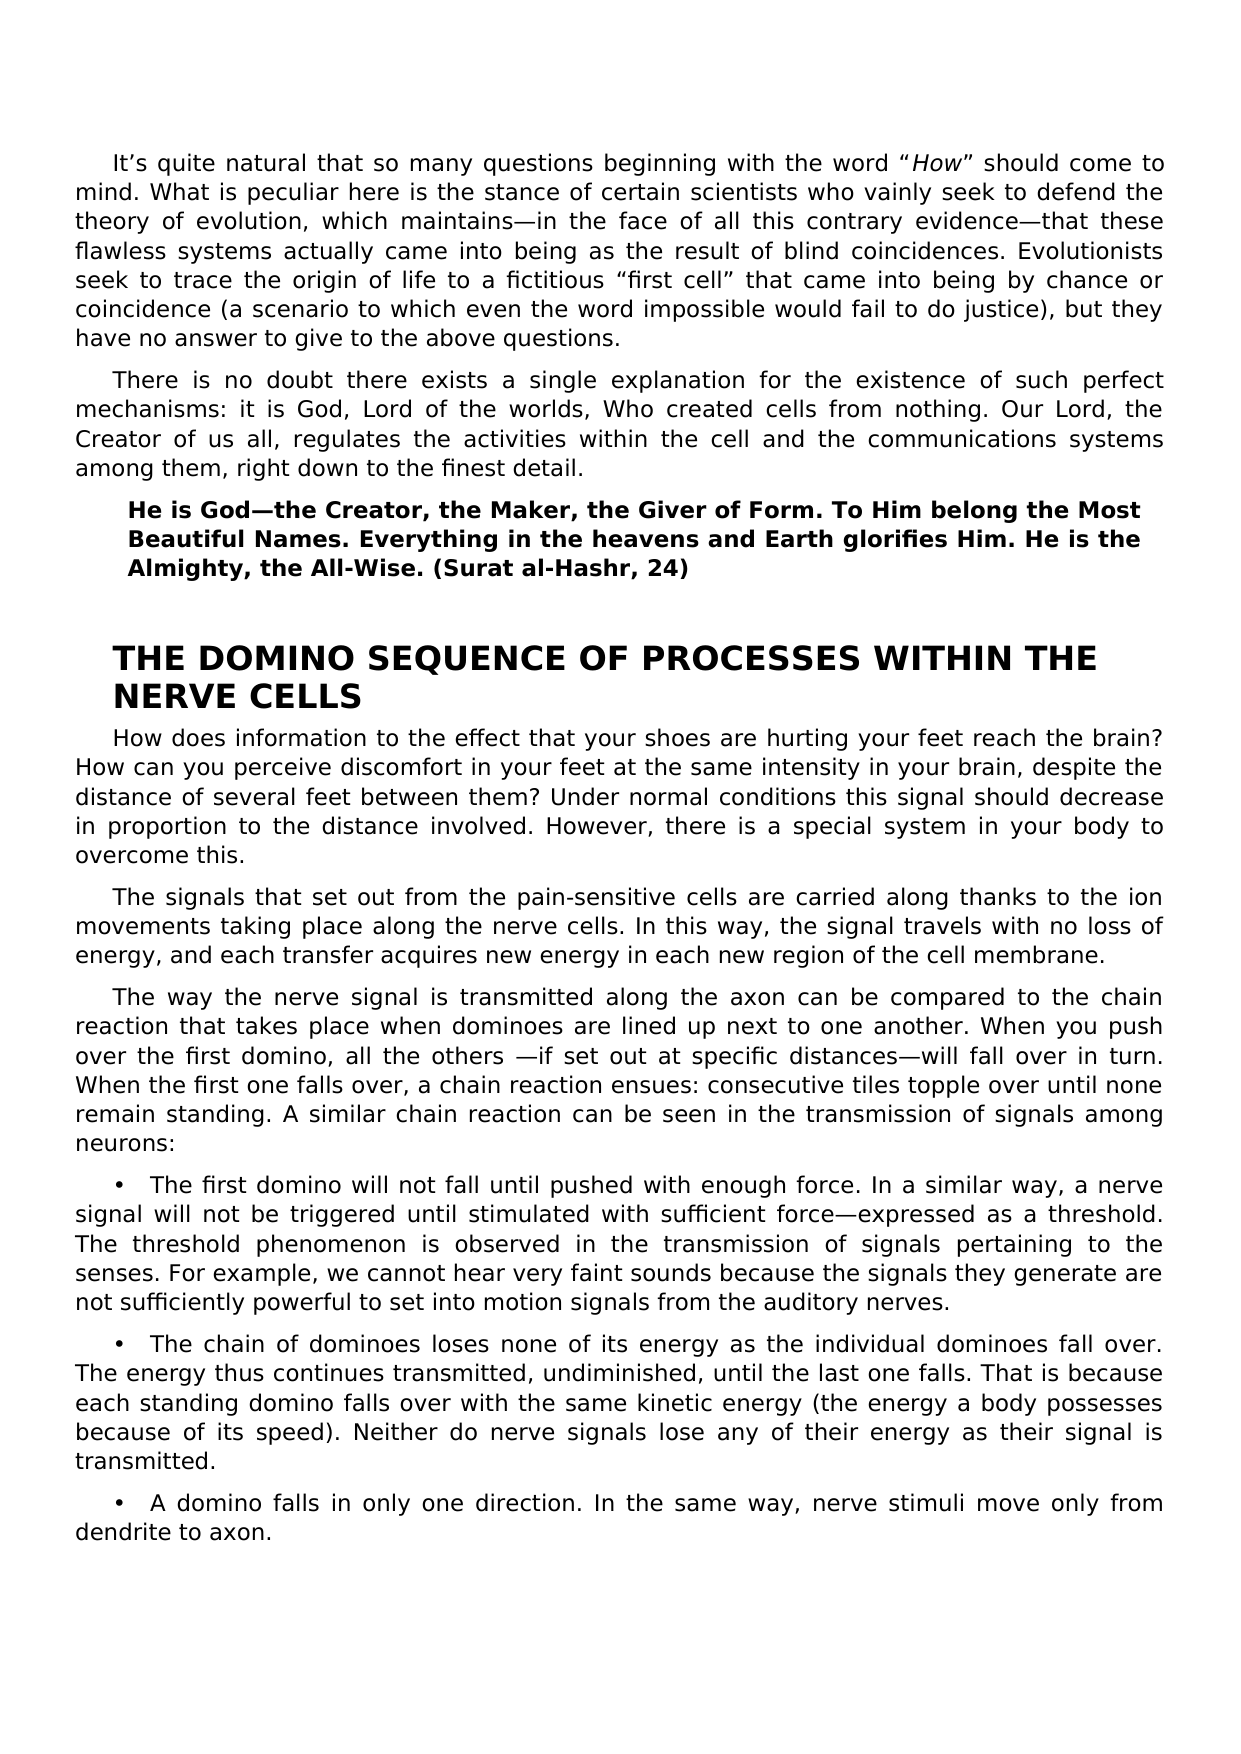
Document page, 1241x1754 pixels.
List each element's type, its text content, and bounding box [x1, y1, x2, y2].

text • The first domino will not fall until pushed with enough force. In a similar way, a nerve signal will not be triggered until stimulated with sufficient force—expressed as a threshold. The threshold phenomenon is observed in the transmission of signals pertaining to the senses. For example, we cannot hear very faint sounds because the signals they generate are not sufficiently powerful to set into motion signals from the auditory nerves. [75, 1172, 1165, 1316]
text He is God—the Creator, the Maker, the Giver of Form. To Him belong the Most Beautiful Names. Everything in the heavens and Earth glorifies Him. He is the Almighty, the All-Wise. (Surat al-Hashr, 24) [127, 497, 1143, 582]
text It’s quite natural that so many questions beginning with the word “How” should come to mind. What is peculiar here is the stance of certain scientists who vainly seek to defend the theory of evolution, which maintains—in the face of all this contrary evidence—that these flawless systems actually came into being as the result of blind coincidences. Evolutionists seek to trace the origin of life to a fictitious “first cell” that came into being by chance or coincidence (a scenario to which even the word impossible would fail to do justice), but they have no answer to give to the above questions. [75, 150, 1165, 352]
text There is no doubt there exists a single explanation for the existence of such perfect mechanisms: it is God, Lord of the worlds, Who created cells from nothing. Our Lord, the Creator of us all, regulates the activities within the cell and the communications systems among them, right down to the finest detail. [75, 367, 1165, 482]
text • The chain of dominoes loses none of its energy as the individual dominoes fall over. The energy thus continues transmitted, undiminished, until the last one falls. That is because each standing domino falls over with the same kinetic energy (the energy a body possesses because of its speed). Neither do nerve signals lose any of their energy as their signal is transmitted. [75, 1331, 1165, 1475]
subtitle THE DOMINO SEQUENCE OF PROCESSES WITHIN THE NERVE CELLS [112, 639, 1165, 717]
text How does information to the effect that your shoes are hurting your feet reach the brain? How can you perceive discomfort in your feet at the same intensity in your brain, despite the distance of several feet between them? Under normal conditions this signal should decrease in proportion to the distance involved. However, there is a special system in your body to overcome this. [75, 725, 1165, 869]
text The signals that set out from the pain-sensitive cells are carried along thanks to the ion movements taking place along the nerve cells. In this way, the signal travels with no loss of energy, and each transfer acquires new energy in each new region of the cell membrane. [75, 884, 1165, 969]
text • A domino falls in only one direction. In the same way, nerve stimuli move only from dendrite to axon. [75, 1490, 1165, 1546]
text The way the nerve signal is transmitted along the axon can be compared to the chain reaction that takes place when dominoes are lined up next to one another. When you push over the first domino, all the others —if set out at specific distances—will fall over in turn. When the first one falls over, a chain reaction ensues: consecutive tiles topple over until none remain standing. A similar chain reaction can be seen in the transmission of signals among neurons: [75, 984, 1165, 1157]
